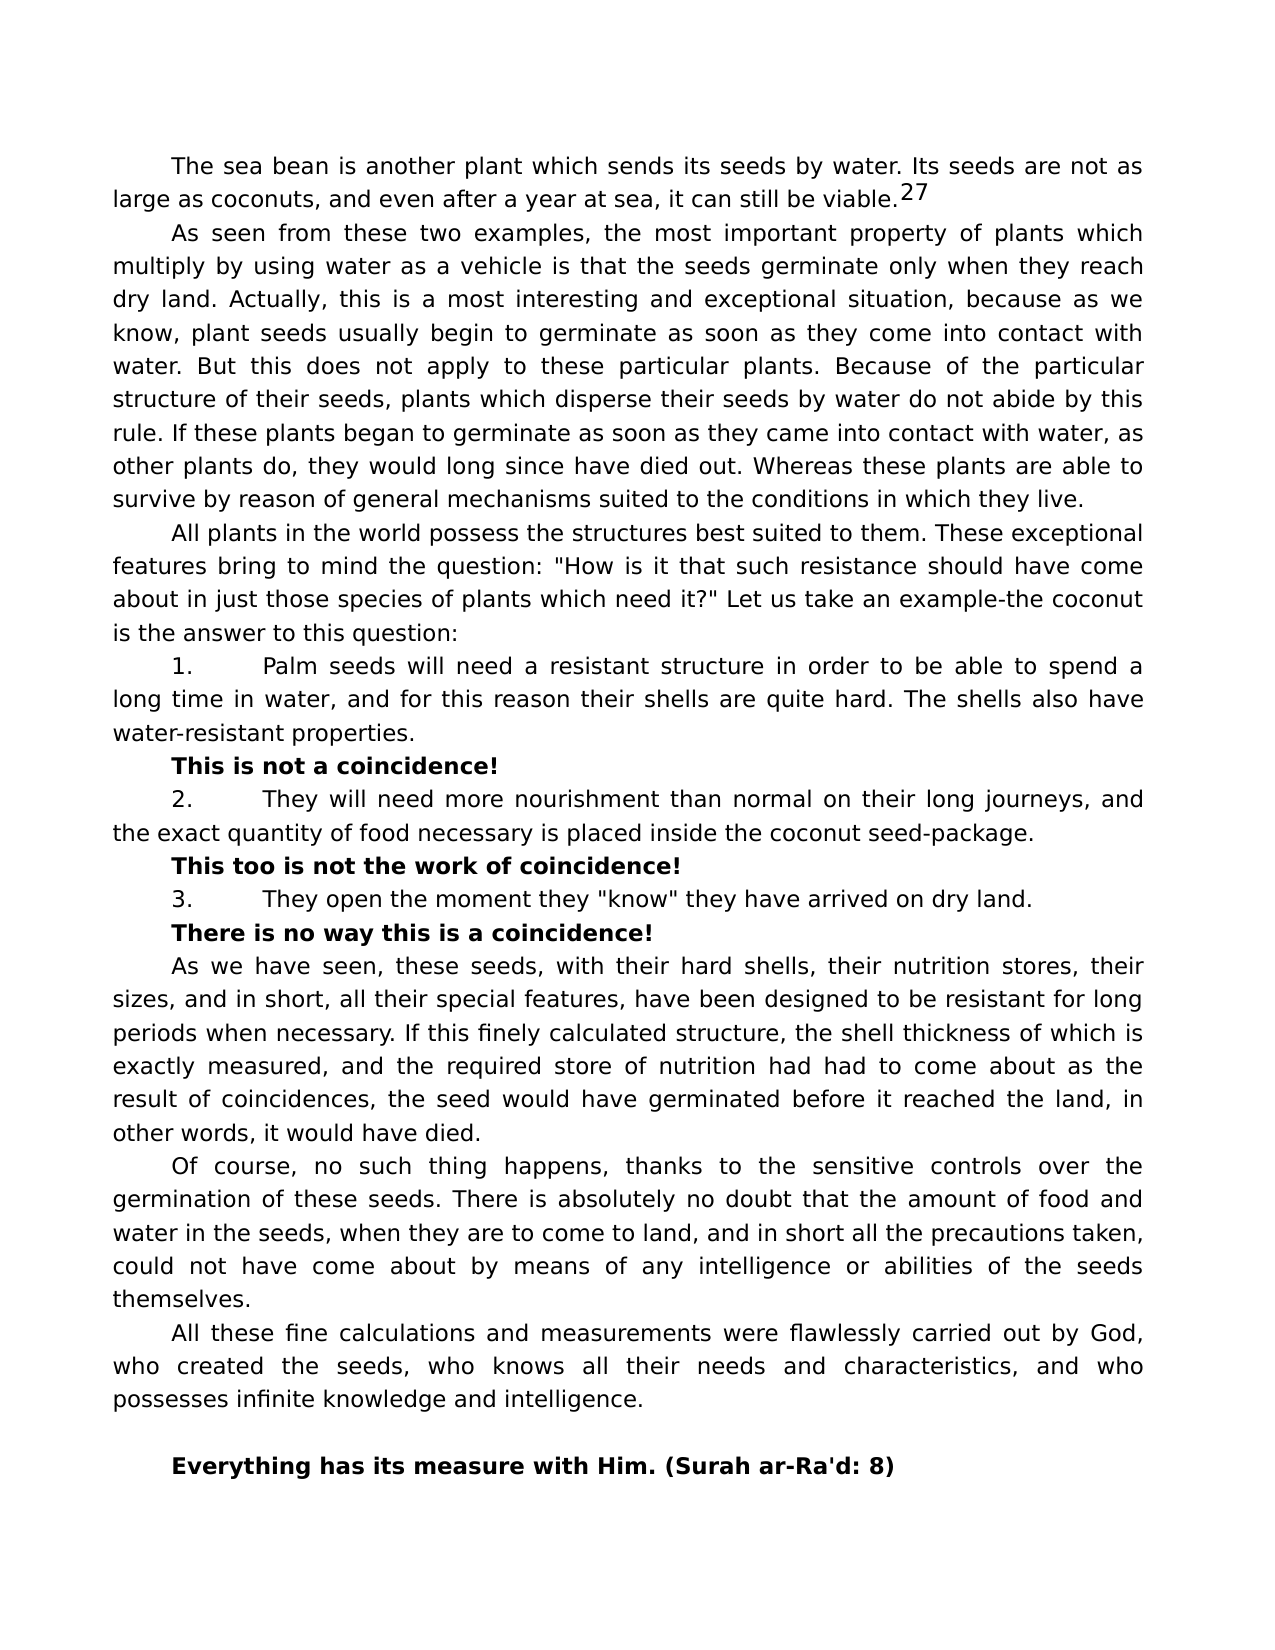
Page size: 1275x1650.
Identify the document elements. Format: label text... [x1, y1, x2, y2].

text All plants in the world possess the structures best suited to them. These exceptional features bring to mind the question: "How is it that such resistance should have come about in just those species of plants which need it?" Let us take an example-the coconut is the answer to this question: [112, 514, 1145, 648]
text Of course, no such thing happens, thanks to the sensitive controls over the germination of these seeds. There is absolutely no doubt that the amount of food and water in the seeds, when they are to come to land, and in short all the precautions taken, could not have come about by means of any intelligence or abilities of the seeds themselves. [112, 1148, 1145, 1314]
text Everything has its measure with Him. (Surah ar-Ra'd: 8) [112, 1448, 1145, 1481]
text 2. They will need more nourishment than normal on their long journeys, and the exact quantity of food necessary is placed inside the coconut seed-package. [112, 781, 1145, 848]
text As we have seen, these seeds, with their hard shells, their nutrition stores, their sizes, and in short, all their special features, have been designed to be resistant for long periods when necessary. If this finely calculated structure, the shell thickness of which is exactly measured, and the required store of nutrition had had to come about as the result of coincidences, the seed would have germinated before it reached the land, in other words, it would have died. [112, 948, 1145, 1148]
text 3. They open the moment they "know" they have arrived on dry land. [112, 881, 1145, 914]
text There is no way this is a coincidence! [112, 914, 1145, 948]
text All these fine calculations and measurements were flawlessly carried out by God, who created the seeds, who knows all their needs and characteristics, and who possesses infinite knowledge and intelligence. [112, 1314, 1145, 1414]
text The sea bean is another plant which sends its seeds by water. Its seeds are not as large as coconuts, and even after a year at sea, it can still be viable.27 [112, 148, 1145, 214]
text As seen from these two examples, the most important property of plants which multiply by using water as a vehicle is that the seeds germinate only when they reach dry land. Actually, this is a most interesting and exceptional situation, because as we know, plant seeds usually begin to germinate as soon as they come into contact with water. But this does not apply to these particular plants. Because of the particular structure of their seeds, plants which disperse their seeds by water do not abide by this rule. If these plants began to germinate as soon as they came into contact with water, as other plants do, they would long since have died out. Whereas these plants are able to survive by reason of general mechanisms suited to the conditions in which they live. [112, 214, 1145, 514]
text This is not a coincidence! [112, 748, 1145, 781]
text This too is not the work of coincidence! [112, 848, 1145, 881]
text 1. Palm seeds will need a resistant structure in order to be able to spend a long time in water, and for this reason their shells are quite hard. The shells also have water-resistant properties. [112, 648, 1145, 748]
